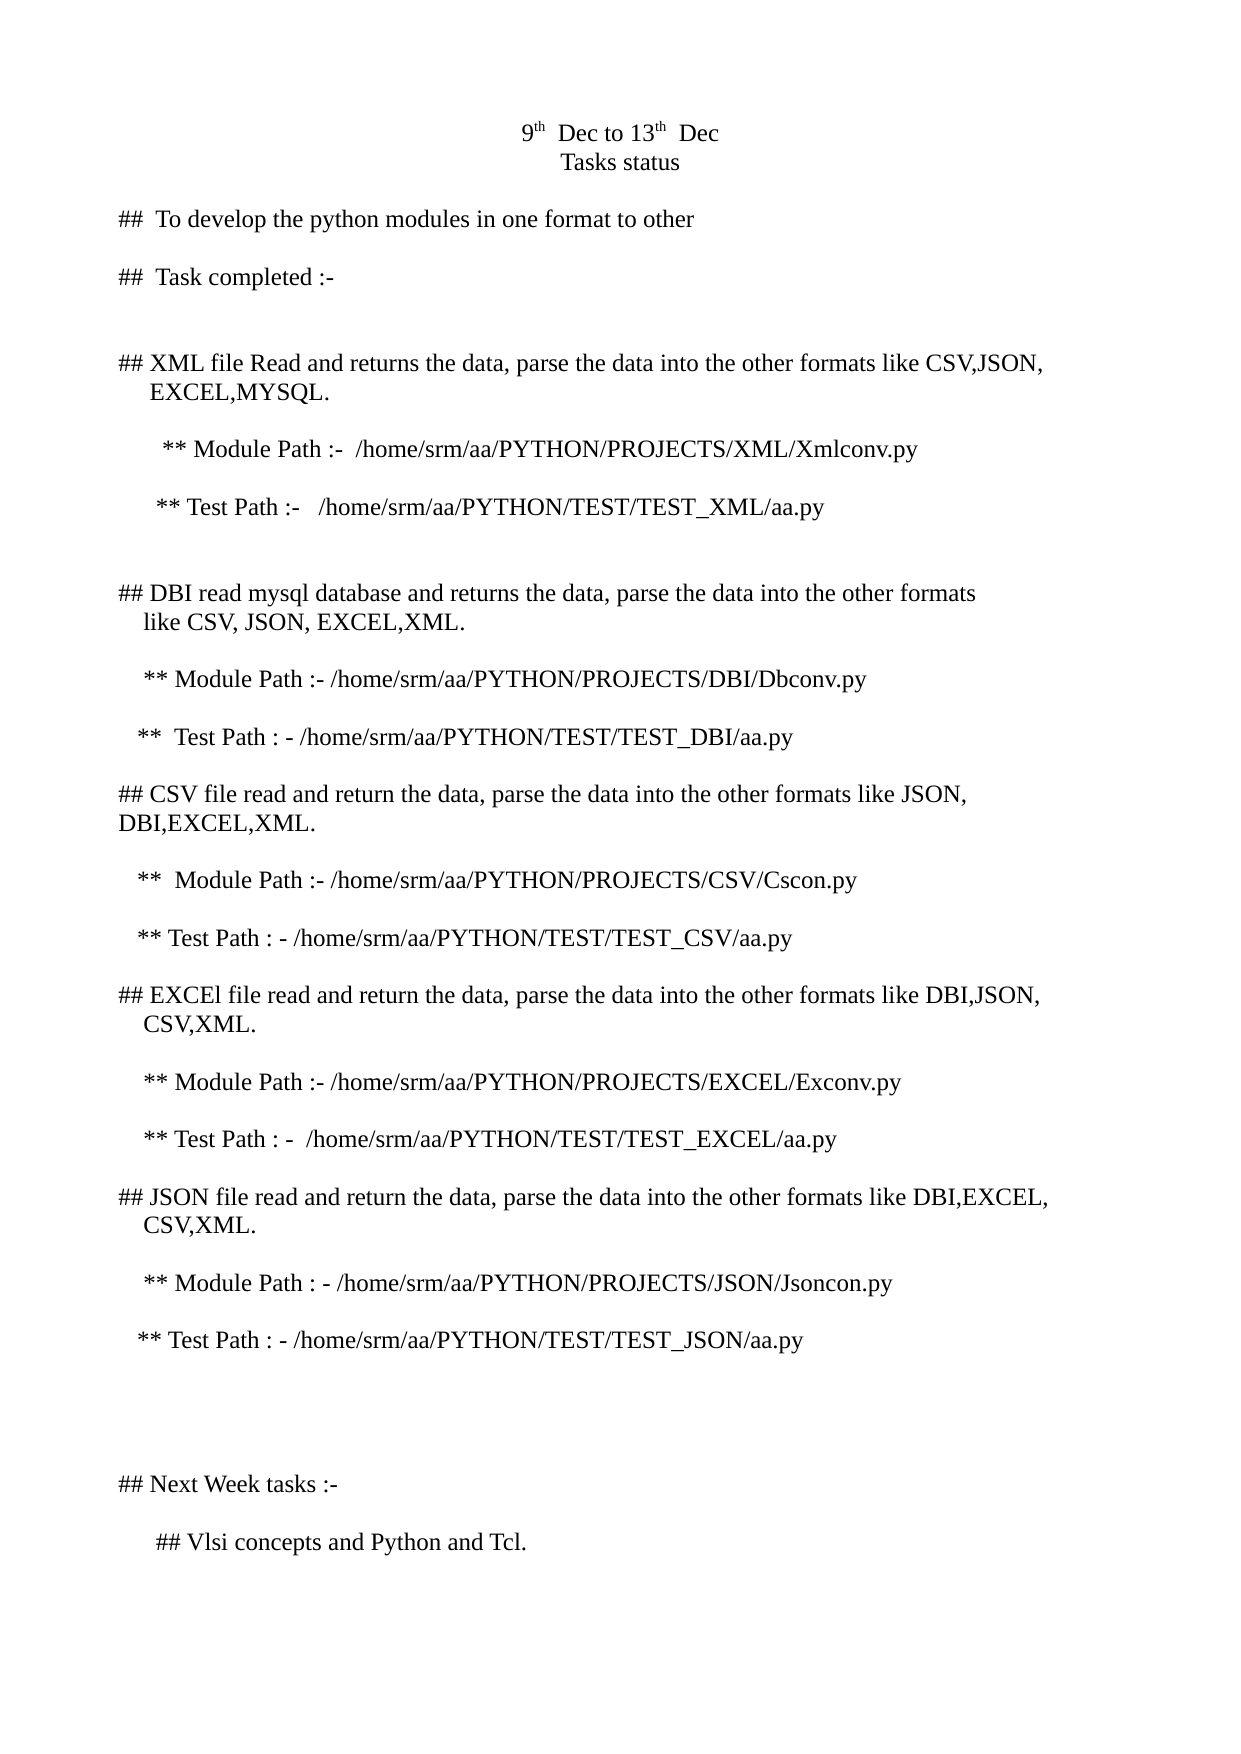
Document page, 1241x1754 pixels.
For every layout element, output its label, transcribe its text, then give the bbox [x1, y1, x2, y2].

text ## DBI read mysql database and returns the data, parse the data into the other formats [118, 578, 1122, 607]
text DBI,EXCEL,XML. [118, 808, 1122, 837]
text ** Module Path :- /home/srm/aa/PYTHON/PROJECTS/CSV/Cscon.py [118, 866, 1122, 894]
text ** Module Path :- /home/srm/aa/PYTHON/PROJECTS/DBI/Dbconv.py [118, 664, 1122, 693]
text ## Next Week tasks :- [118, 1469, 1122, 1498]
text ## JSON file read and return the data, parse the data into the other formats like DBI,EXCEL, [118, 1182, 1122, 1211]
text EXCEL,MYSQL. [118, 377, 1122, 406]
text CSV,XML. [118, 1009, 1122, 1038]
text ## To develop the python modules in one format to other [118, 204, 1122, 233]
text ## CSV file read and return the data, parse the data into the other formats like JSON, [118, 779, 1122, 808]
text Tasks status [118, 147, 1122, 176]
text ** Test Path : - /home/srm/aa/PYTHON/TEST/TEST_EXCEL/aa.py [118, 1124, 1122, 1153]
text ** Test Path : - /home/srm/aa/PYTHON/TEST/TEST_JSON/aa.py [118, 1326, 1122, 1354]
text ** Module Path : - /home/srm/aa/PYTHON/PROJECTS/JSON/Jsoncon.py [118, 1268, 1122, 1297]
text 9th Dec to 13th Dec [118, 118, 1122, 147]
text ** Test Path : - /home/srm/aa/PYTHON/TEST/TEST_DBI/aa.py [118, 722, 1122, 751]
text ## Vlsi concepts and Python and Tcl. [118, 1527, 1122, 1556]
text ## EXCEl file read and return the data, parse the data into the other formats like DBI,JSON, [118, 981, 1122, 1009]
text ** Module Path :- /home/srm/aa/PYTHON/PROJECTS/EXCEL/Exconv.py [118, 1067, 1122, 1096]
text ** Test Path :- /home/srm/aa/PYTHON/TEST/TEST_XML/aa.py [118, 492, 1122, 521]
text ## XML file Read and returns the data, parse the data into the other formats like CSV,JSON, [118, 348, 1122, 377]
text CSV,XML. [118, 1211, 1122, 1239]
text ** Test Path : - /home/srm/aa/PYTHON/TEST/TEST_CSV/aa.py [118, 923, 1122, 952]
text like CSV, JSON, EXCEL,XML. [118, 607, 1122, 636]
text ** Module Path :- /home/srm/aa/PYTHON/PROJECTS/XML/Xmlconv.py [118, 434, 1122, 463]
text ## Task completed :- [118, 262, 1122, 291]
